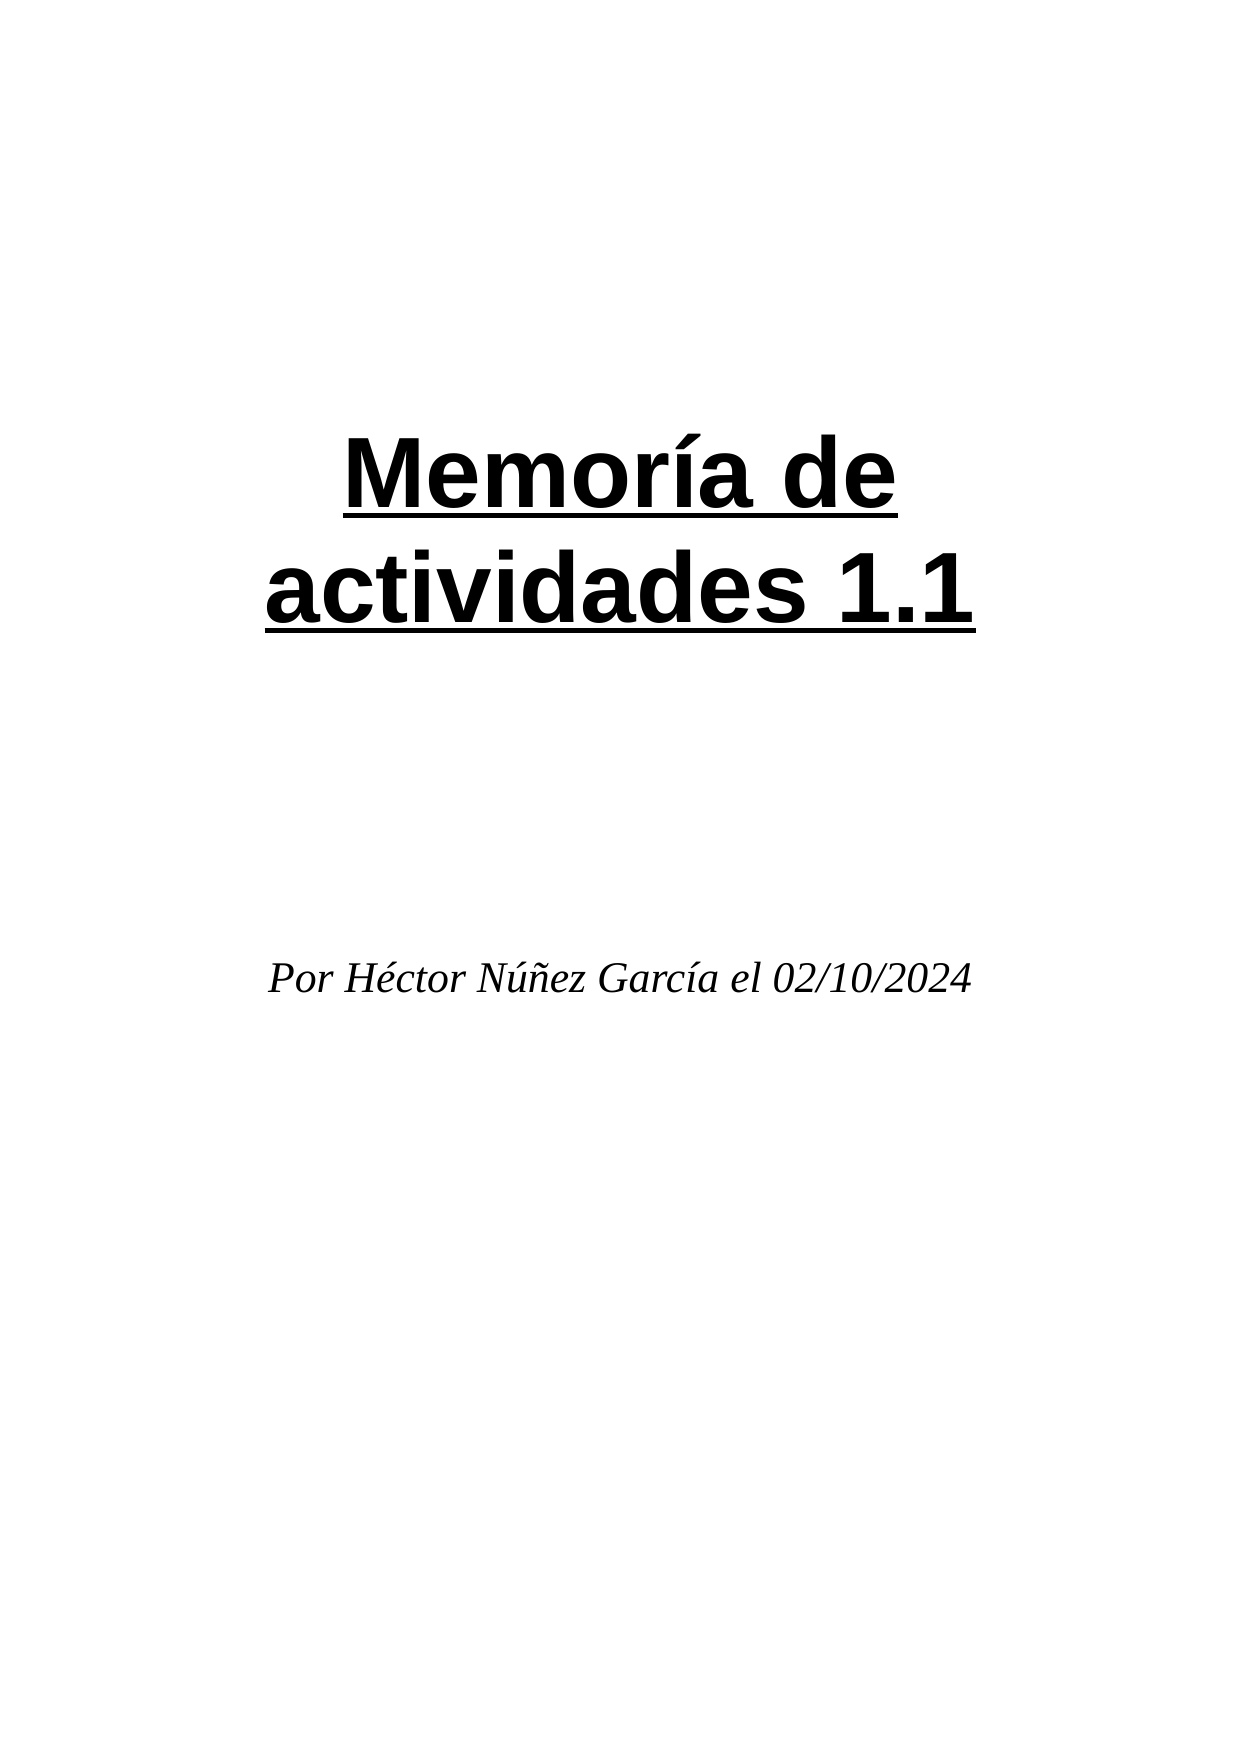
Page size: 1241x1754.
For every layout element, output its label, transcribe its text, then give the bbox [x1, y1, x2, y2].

text Por Héctor Núñez García el 02/10/2024 [118, 951, 1122, 1001]
title Memoría de actividades 1.1 [118, 413, 1122, 643]
